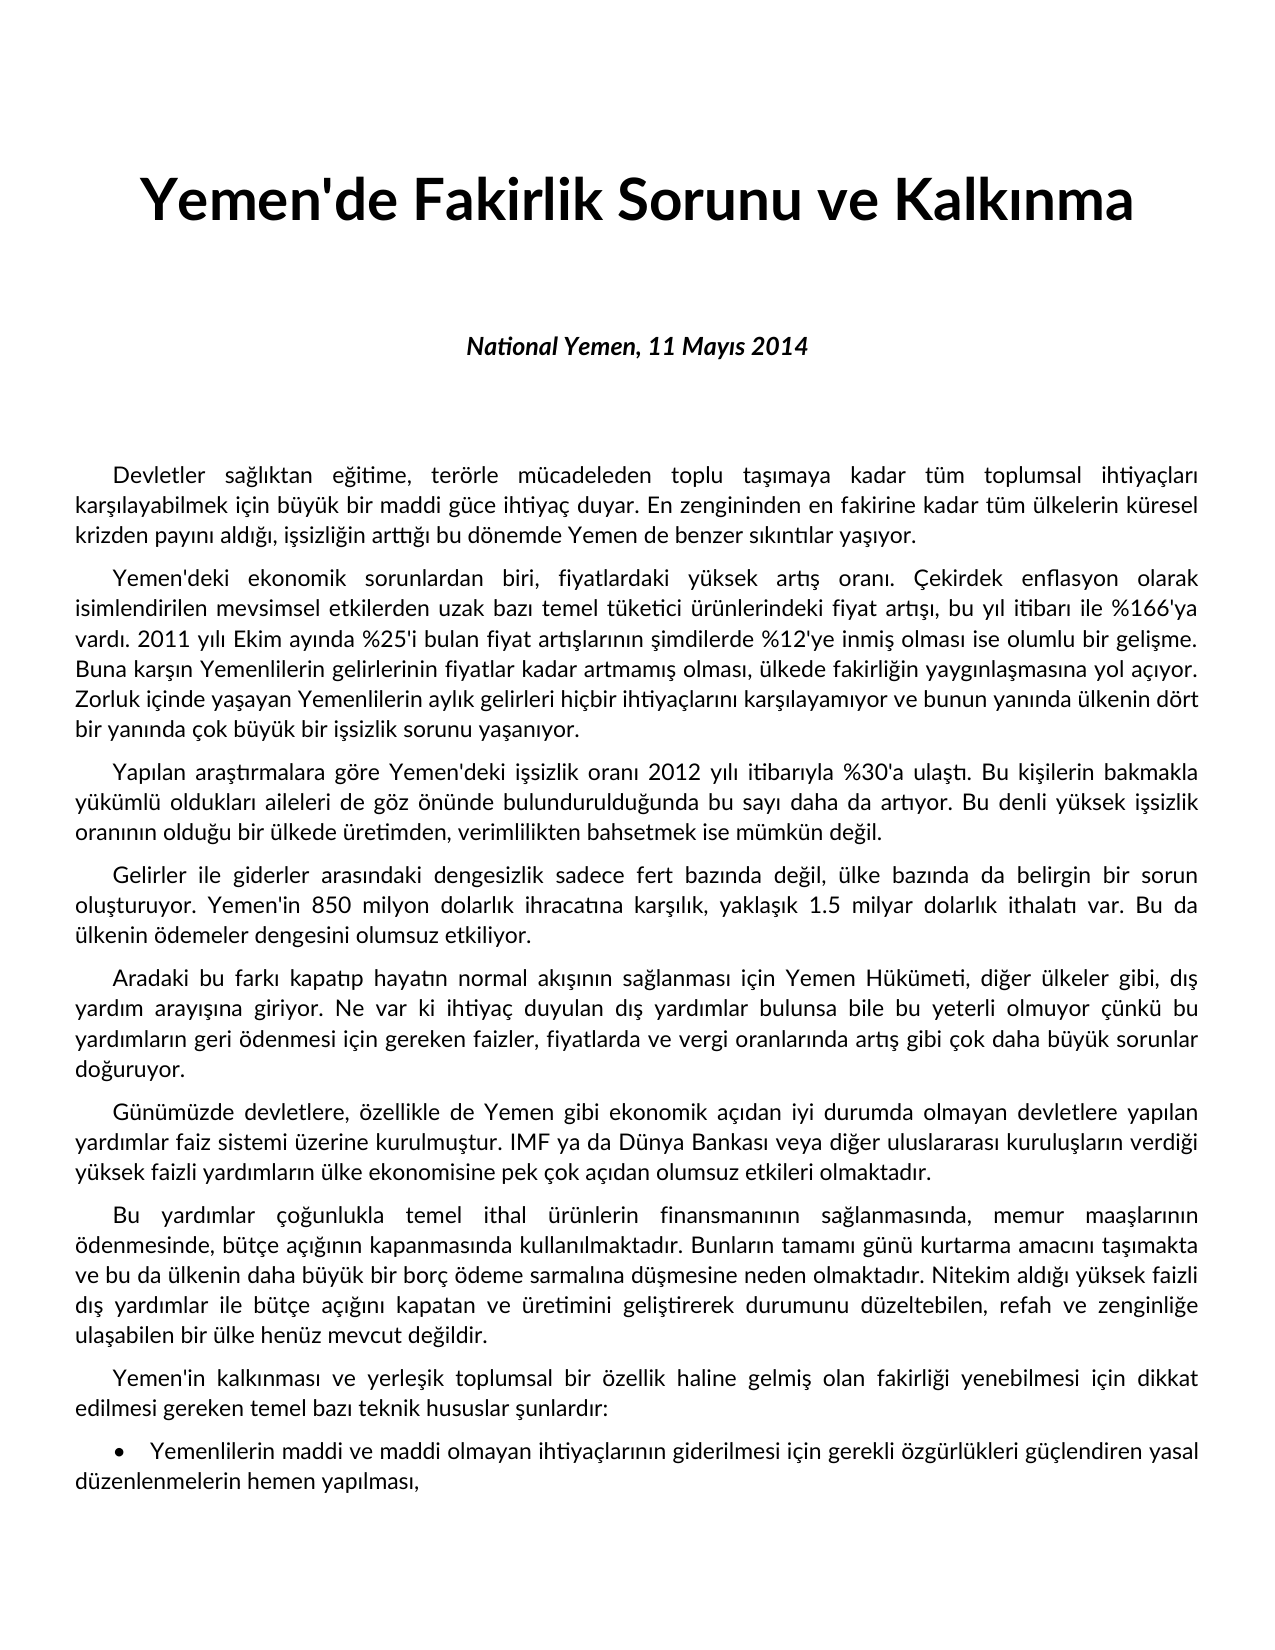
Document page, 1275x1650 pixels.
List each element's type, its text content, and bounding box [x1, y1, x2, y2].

text Aradaki bu farkı kapatıp hayatın normal akışının sağlanması için Yemen Hükümeti, diğer ülkeler gibi, dış yardım arayışına giriyor. Ne var ki ihtiyaç duyulan dış yardımlar bulunsa bile bu yeterli olmuyor çünkü bu yardımların geri ödenmesi için gereken faizler, fiyatlarda ve vergi oranlarında artış gibi çok daha büyük sorunlar doğuruyor. [75, 964, 1200, 1082]
text Yapılan araştırmalara göre Yemen'deki işsizlik oranı 2012 yılı itibarıyla %30'a ulaştı. Bu kişilerin bakmakla yükümlü oldukları aileleri de göz önünde bulundurulduğunda bu sayı daha da artıyor. Bu denli yüksek işsizlik oranının olduğu bir ülkede üretimden, verimlilikten bahsetmek ise mümkün değil. [75, 758, 1200, 846]
text Gelirler ile giderler arasındaki dengesizlik sadece fert bazında değil, ülke bazında da belirgin bir sorun oluşturuyor. Yemen'in 850 milyon dolarlık ihracatına karşılık, yaklaşık 1.5 milyar dolarlık ithalatı var. Bu da ülkenin ödemeler dengesini olumsuz etkiliyor. [75, 861, 1200, 949]
text National Yemen, 11 Mayıs 2014 [75, 330, 1200, 360]
text Devletler sağlıktan eğitime, terörle mücadeleden toplu taşımaya kadar tüm toplumsal ihtiyaçları karşılayabilmek için büyük bir maddi güce ihtiyaç duyar. En zengininden en fakirine kadar tüm ülkelerin küresel krizden payını aldığı, işsizliğin arttığı bu dönemde Yemen de benzer sıkıntılar yaşıyor. [75, 461, 1200, 549]
text Bu yardımlar çoğunlukla temel ithal ürünlerin finansmanının sağlanmasında, memur maaşlarının ödenmesinde, bütçe açığının kapanmasında kullanılmaktadır. Bunların tamamı günü kurtarma amacını taşımakta ve bu da ülkenin daha büyük bir borç ödeme sarmalına düşmesine neden olmaktadır. Nitekim aldığı yüksek faizli dış yardımlar ile bütçe açığını kapatan ve üretimini geliştirerek durumunu düzeltebilen, refah ve zenginliğe ulaşabilen bir ülke henüz mevcut değildir. [75, 1200, 1200, 1349]
text • Yemenlilerin maddi ve maddi olmayan ihtiyaçlarının giderilmesi için gerekli özgürlükleri güçlendiren yasal düzenlenmelerin hemen yapılması, [75, 1437, 1200, 1494]
text Yemen'deki ekonomik sorunlardan biri, fiyatlardaki yüksek artış oranı. Çekirdek enflasyon olarak isimlendirilen mevsimsel etkilerden uzak bazı temel tüketici ürünlerindeki fiyat artışı, bu yıl itibarı ile %166'ya vardı. 2011 yılı Ekim ayında %25'i bulan fiyat artışlarının şimdilerde %12'ye inmiş olması ise olumlu bir gelişme. Buna karşın Yemenlilerin gelirlerinin fiyatlar kadar artmamış olması, ülkede fakirliğin yaygınlaşmasına yol açıyor. Zorluk içinde yaşayan Yemenlilerin aylık gelirleri hiçbir ihtiyaçlarını karşılayamıyor ve bunun yanında ülkenin dört bir yanında çok büyük bir işsizlik sorunu yaşanıyor. [75, 564, 1200, 742]
text Günümüzde devletlere, özellikle de Yemen gibi ekonomik açıdan iyi durumda olmayan devletlere yapılan yardımlar faiz sistemi üzerine kurulmuştur. IMF ya da Dünya Bankası veya diğer uluslararası kuruluşların verdiği yüksek faizli yardımların ülke ekonomisine pek çok açıdan olumsuz etkileri olmaktadır. [75, 1097, 1200, 1185]
text Yemen'in kalkınması ve yerleşik toplumsal bir özellik haline gelmiş olan fakirliği yenebilmesi için dikkat edilmesi gereken temel bazı teknik hususlar şunlardır: [75, 1364, 1200, 1422]
subtitle Yemen'de Fakirlik Sorunu ve Kalkınma [75, 162, 1200, 232]
